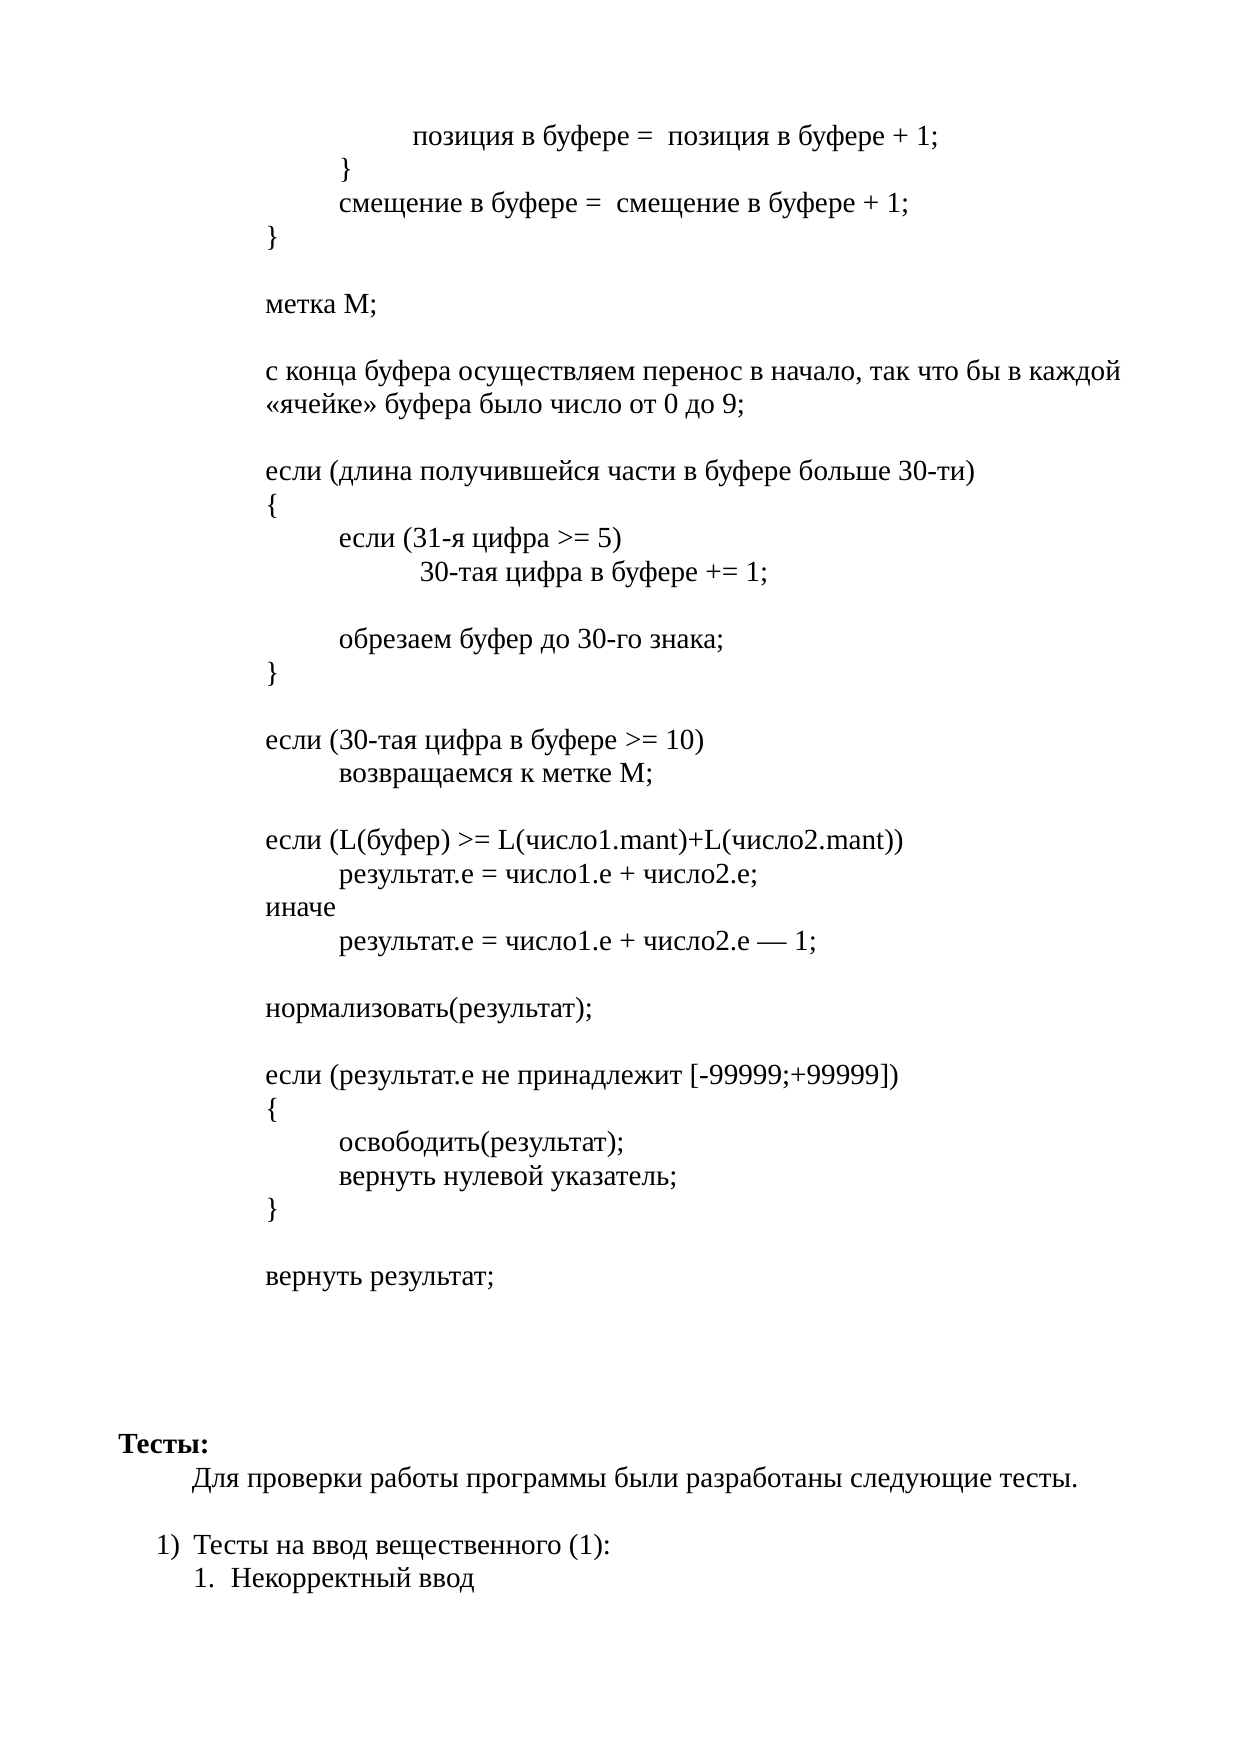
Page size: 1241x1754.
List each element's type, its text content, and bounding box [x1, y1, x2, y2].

text если (31-я цифра >= 5) [118, 521, 1122, 554]
text нормализовать(результат); [118, 990, 1122, 1024]
text } [118, 1191, 1122, 1225]
text если (длина получившейся части в буфере больше 30-ти) [118, 453, 1122, 487]
text 30-тая цифра в буфере += 1; [118, 554, 1122, 588]
text смещение в буфере = смещение в буфере + 1; [118, 185, 1122, 219]
text позиция в буфере = позиция в буфере + 1; [118, 118, 1122, 152]
text если (30-тая цифра в буфере >= 10) [118, 722, 1122, 755]
text возвращаемся к метке М; [118, 755, 1122, 789]
text Тесты: [118, 1426, 1122, 1460]
text результат.e = число1.e + число2.e — 1; [118, 923, 1122, 957]
text Для проверки работы программы были разработаны следующие тесты. [118, 1460, 1122, 1493]
text } [118, 152, 1122, 185]
text вернуть результат; [118, 1258, 1122, 1292]
text } [118, 219, 1122, 252]
list Некорректный ввод [193, 1560, 1122, 1594]
text { [118, 487, 1122, 521]
list Тесты на ввод вещественного (1): [156, 1527, 1122, 1560]
text результат.e = число1.e + число2.e; [118, 856, 1122, 889]
text с конца буфера осуществляем перенос в начало, так что бы в каждой «ячейке» буфера было число от 0 до 9; [118, 353, 1122, 420]
text { [118, 1091, 1122, 1124]
text иначе [118, 889, 1122, 923]
text освободить(результат); [118, 1124, 1122, 1158]
text вернуть нулевой указатель; [118, 1158, 1122, 1191]
text если (результат.e не принадлежит [-99999;+99999]) [118, 1057, 1122, 1091]
text обрезаем буфер до 30-го знака; [118, 621, 1122, 655]
text метка М; [118, 286, 1122, 319]
text если (L(буфер) >= L(число1.mant)+L(число2.mant)) [118, 822, 1122, 856]
text } [118, 655, 1122, 688]
